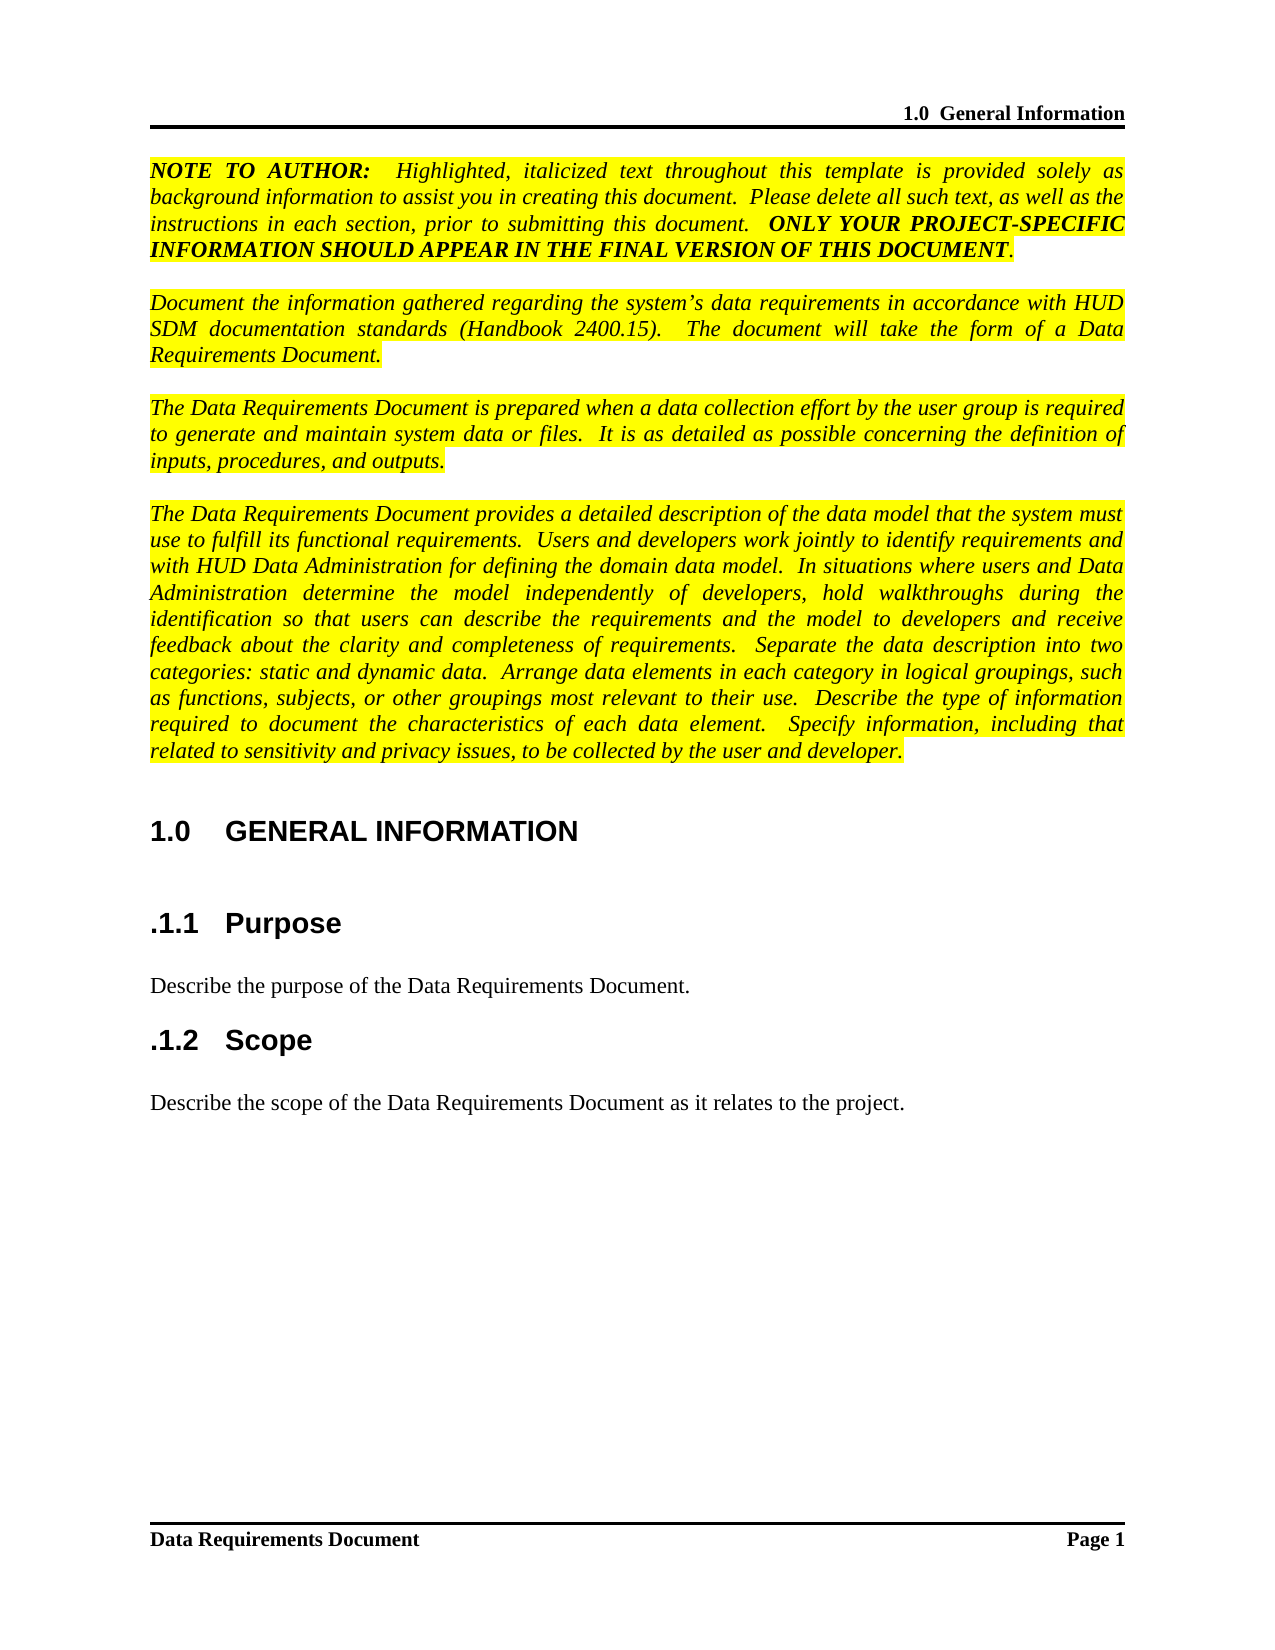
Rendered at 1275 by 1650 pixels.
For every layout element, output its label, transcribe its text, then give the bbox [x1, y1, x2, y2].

text Describe the scope of the Data Requirements Document as it relates to the project. [150, 1089, 1125, 1116]
text Document the information gathered regarding the system’s data requirements in accordance with HUD SDM documentation standards (Handbook 2400.15). The document will take the form of a Data Requirements Document. [150, 289, 1125, 368]
text NOTE TO AUTHOR: Highlighted, italicized text throughout this template is provided solely as background information to assist you in creating this document. Please delete all such text, as well as the instructions in each section, prior to submitting this document. ONLY YOUR PROJECT-SPECIFIC INFORMATION SHOULD APPEAR IN THE FINAL VERSION OF THIS DOCUMENT. [150, 157, 1125, 262]
text The Data Requirements Document is prepared when a data collection effort by the user group is required to generate and maintain system data or files. It is as detailed as possible concerning the definition of inputs, procedures, and outputs. [150, 394, 1125, 473]
subtitle 1.1 Purpose [150, 906, 1125, 939]
text The Data Requirements Document provides a detailed description of the data model that the system must use to fulfill its functional requirements. Users and developers work jointly to identify requirements and with HUD Data Administration for defining the domain data model. In situations where users and Data Administration determine the model independently of developers, hold walkthroughs during the identification so that users can describe the requirements and the model to developers and receive feedback about the clarity and completeness of requirements. Separate the data description into two categories: static and dynamic data. Arrange data elements in each category in logical groupings, such as functions, subjects, or other groupings most relevant to their use. Describe the type of information required to document the characteristics of each data element. Specify information, including that related to sensitivity and privacy issues, to be collected by the user and developer. [150, 499, 1125, 763]
subtitle 1.2 Scope [150, 1023, 1125, 1057]
subtitle GENERAL INFORMATION [150, 814, 1125, 848]
text Describe the purpose of the Data Requirements Document. [150, 972, 1125, 998]
